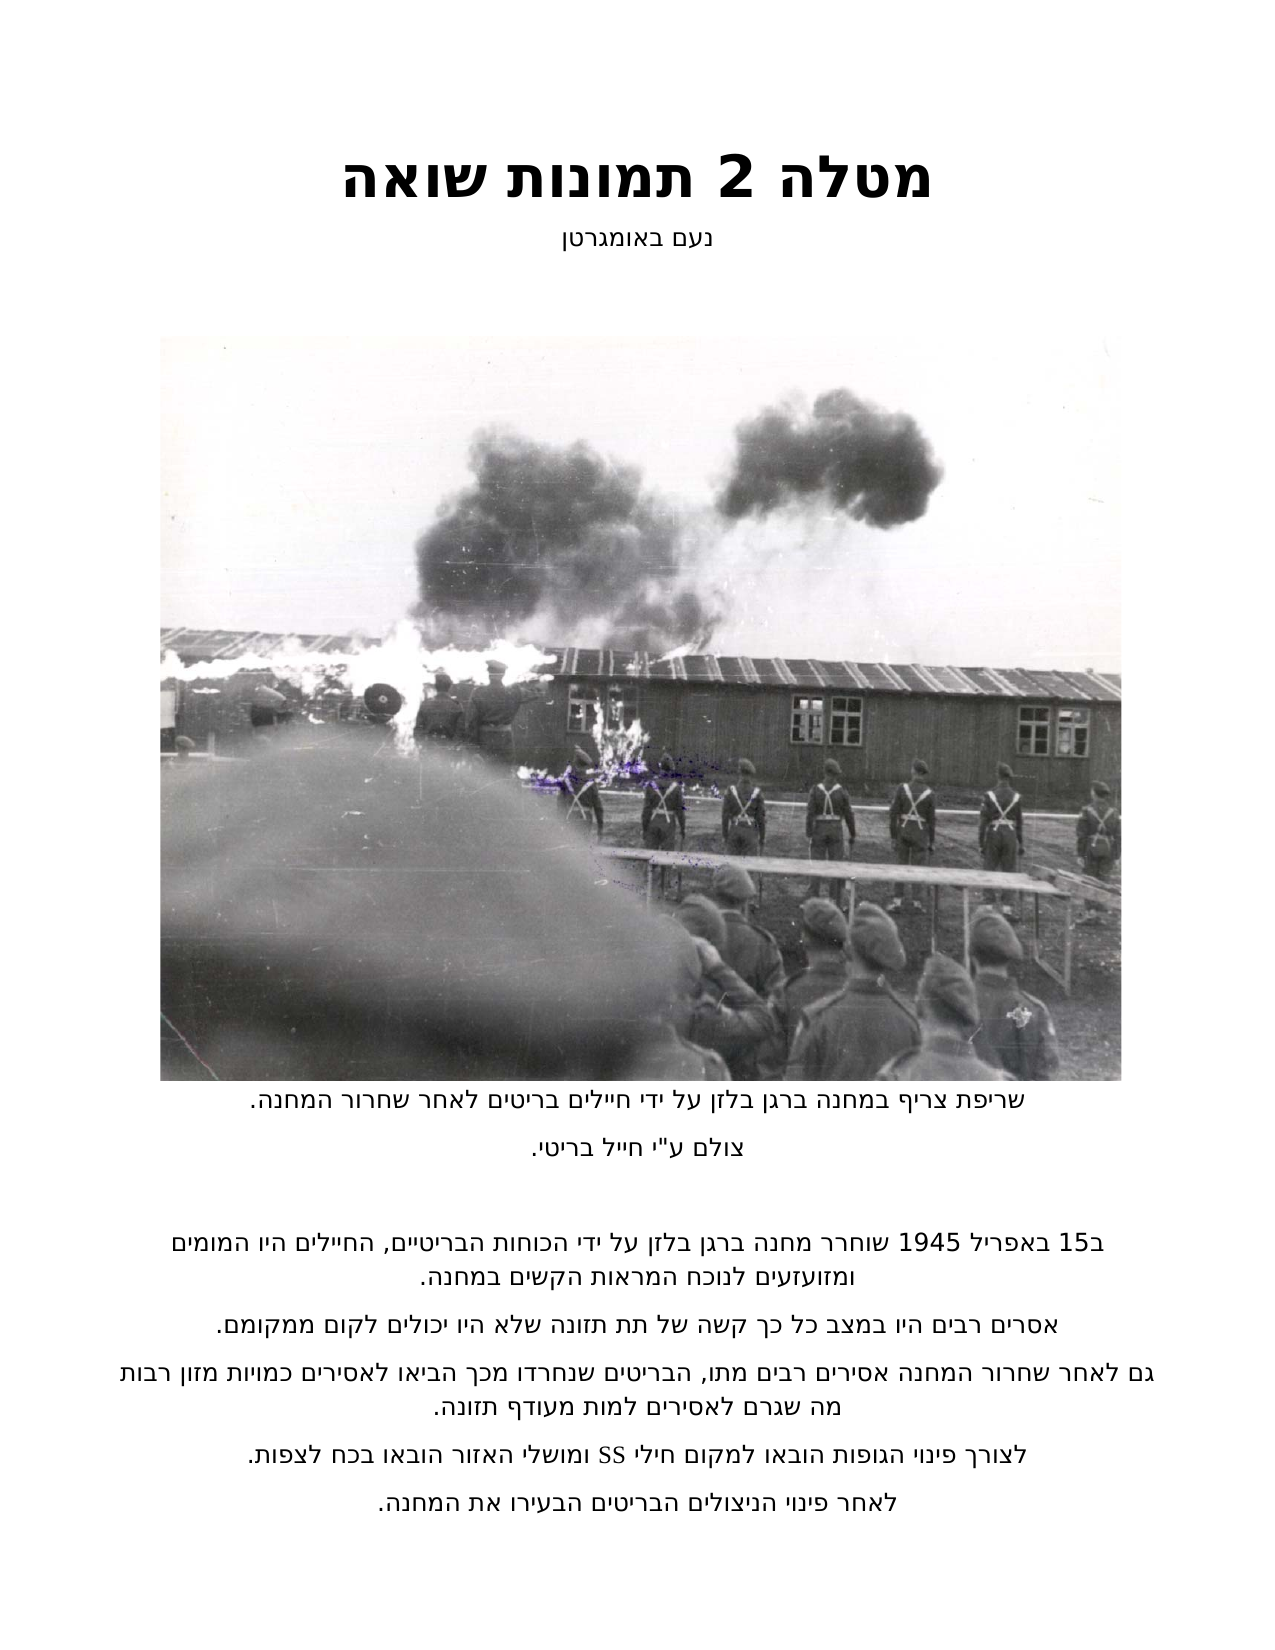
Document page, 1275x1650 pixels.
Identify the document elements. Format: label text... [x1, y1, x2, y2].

title מטלה 2 תמונות שואה [118, 143, 1157, 211]
picture [160, 336, 1122, 1081]
text שריפת צריף במחנה ברגן בלזן על ידי חיילים בריטים לאחר שחרור המחנה. [118, 319, 1157, 1114]
text גם לאחר שחרור המחנה אסירים רבים מתו, הבריטים שנחרדו מכך הביאו לאסירים כמויות מזון רבות מה שגרם לאסירים למות מעודף תזונה. [118, 1358, 1157, 1421]
text נעם באומגרטן [118, 223, 1157, 253]
text לאחר פינוי הניצולים הבריטים הבעירו את המחנה. [118, 1488, 1157, 1517]
text אסרים רבים היו במצב כל כך קשה של תת תזונה שלא היו יכולים לקום ממקומם. [118, 1310, 1157, 1339]
text לצורך פינוי הגופות הובאו למקום חילי SS ומושלי האזור הובאו בכח לצפות. [118, 1440, 1157, 1469]
text צולם ע"י חייל בריטי. [118, 1133, 1157, 1162]
text ב15 באפריל 1945 שוחרר מחנה ברגן בלזן על ידי הכוחות הבריטיים, החיילים היו המומים ומזועזעים לנוכח המראות הקשים במחנה. [118, 1229, 1157, 1291]
